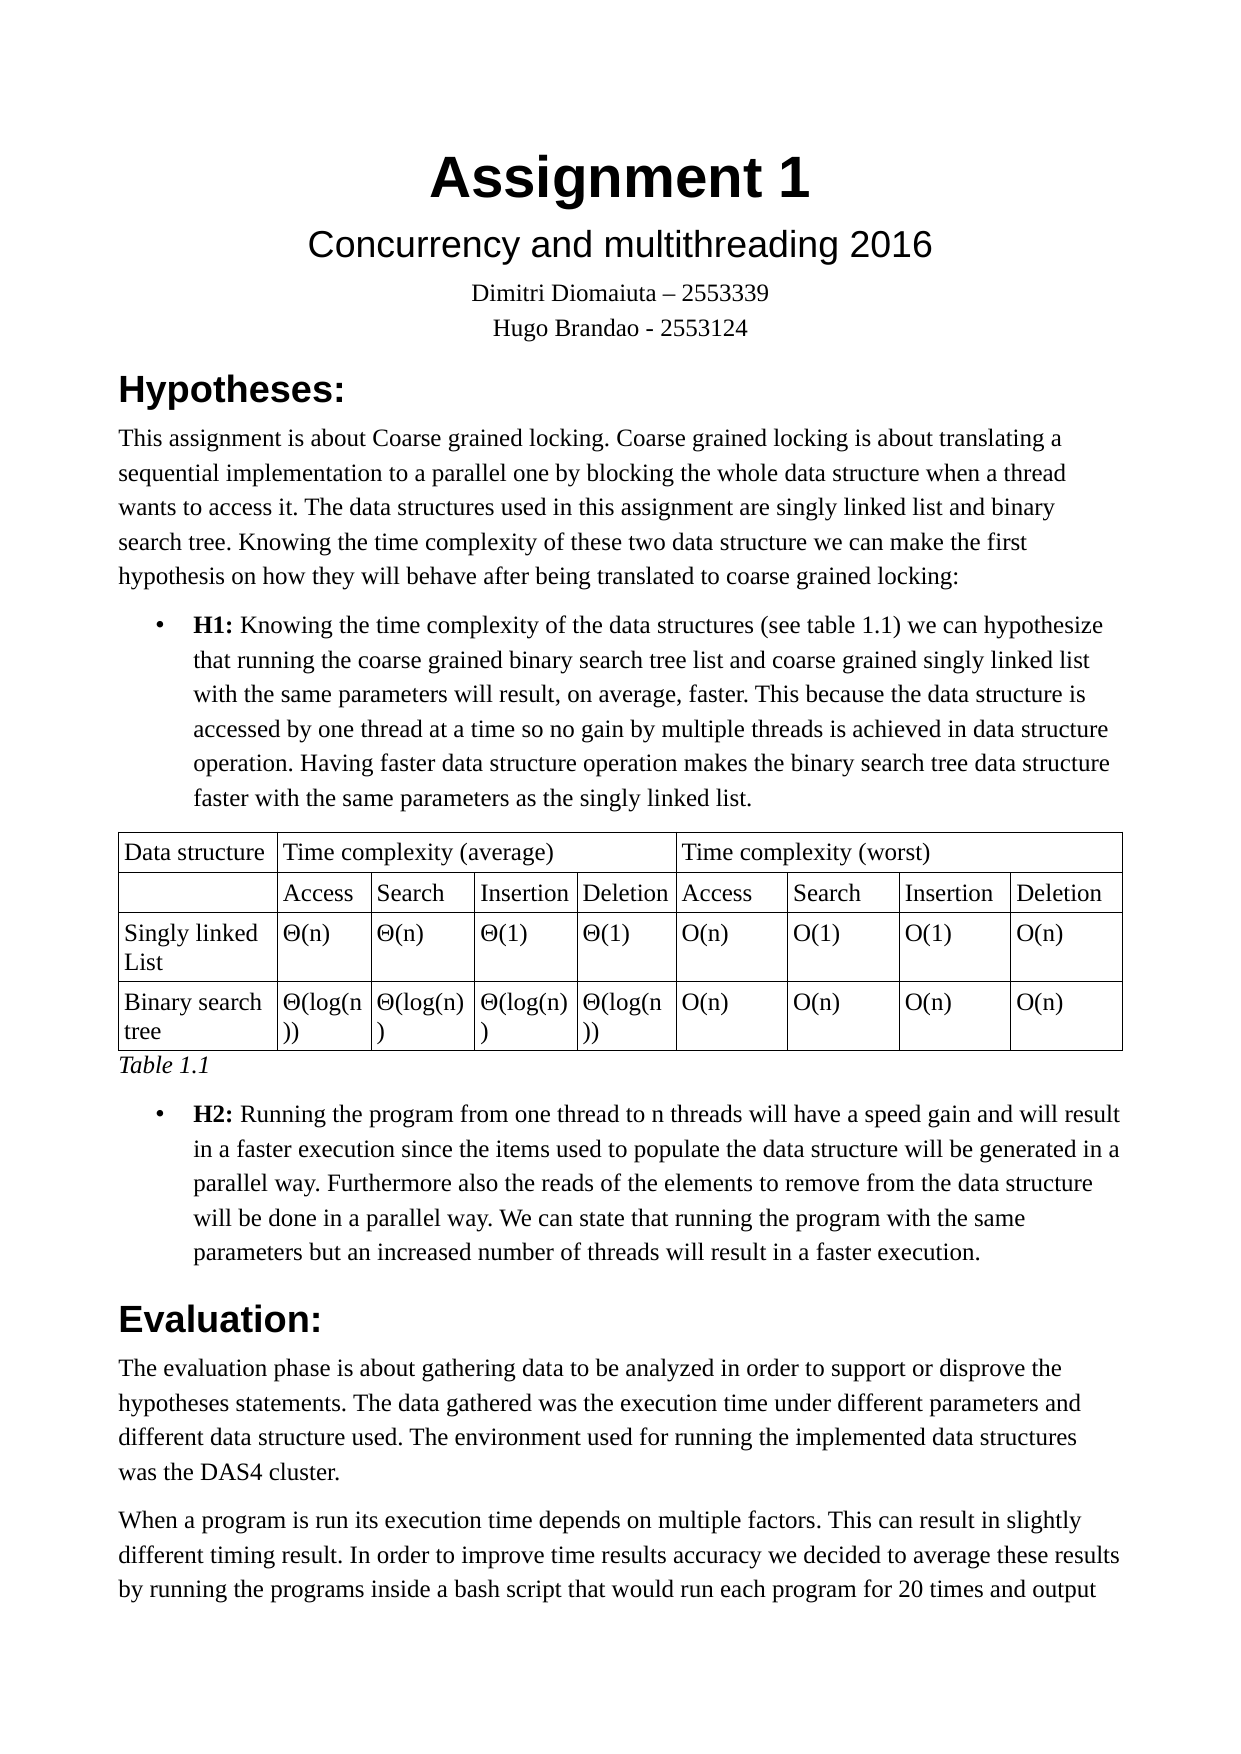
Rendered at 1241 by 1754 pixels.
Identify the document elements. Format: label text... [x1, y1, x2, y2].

table_cell Θ(log(n)) [578, 982, 676, 1050]
table_cell O(n) [677, 913, 787, 981]
list H2: Running the program from one thread to n threads will have a speed gain and will result in a faster execution since the items used to populate the data structure will be generated in a parallel way. Furthermore also the reads of the elements to remove from the data structure will be done in a parallel way. We can state that running the program with the same parameters but an increased number of threads will result in a faster execution. [156, 1099, 1122, 1266]
table_cell Deletion [1011, 873, 1122, 912]
text The evaluation phase is about gathering data to be analyzed in order to support or disprove the hypotheses statements. The data gathered was the execution time under different parameters and different data structure used. The environment used for running the implemented data structures was the DAS4 cluster. [118, 1353, 1122, 1485]
table_header Time complexity (worst) [677, 833, 1122, 872]
table_cell Θ(n) [278, 913, 371, 981]
list H1: Knowing the time complexity of the data structures (see table 1.1) we can hypothesize that running the coarse grained binary search tree list and coarse grained singly linked list with the same parameters will result, on average, faster. This because the data structure is accessed by one thread at a time so no gain by multiple threads is achieved in data structure operation. Having faster data structure operation makes the binary search tree data structure faster with the same parameters as the singly linked list. [156, 610, 1122, 811]
table_cell O(1) [900, 913, 1010, 981]
table_cell Θ(log(n)) [278, 982, 371, 1050]
table_cell Insertion [900, 873, 1010, 912]
table_cell [119, 873, 277, 912]
table_cell O(n) [788, 982, 899, 1050]
table_cell Search [372, 873, 474, 912]
table_cell O(n) [1011, 982, 1122, 1050]
subtitle Evaluation: [118, 1297, 1122, 1341]
table_cell Singly linked List [119, 913, 277, 981]
subtitle Concurrency and multithreading 2016 [118, 223, 1122, 266]
table_cell O(n) [1011, 913, 1122, 981]
text Dimitri Diomaiuta – 2553339 [118, 278, 1122, 307]
subtitle Hypotheses: [118, 367, 1122, 411]
table_cell O(n) [900, 982, 1010, 1050]
table_header Data structure [119, 833, 277, 872]
table_cell O(n) [677, 982, 787, 1050]
table_cell Θ(1) [578, 913, 676, 981]
table_cell Binary search tree [119, 982, 277, 1050]
table_cell O(1) [788, 913, 899, 981]
table_cell Search [788, 873, 899, 912]
table_cell Access [677, 873, 787, 912]
text This assignment is about Coarse grained locking. Coarse grained locking is about translating a sequential implementation to a parallel one by blocking the whole data structure when a thread wants to access it. The data structures used in this assignment are singly linked list and binary search tree. Knowing the time complexity of these two data structure we can make the first hypothesis on how they will behave after being translated to coarse grained locking: [118, 423, 1122, 590]
table_cell Deletion [578, 873, 676, 912]
table_cell Θ(1) [475, 913, 577, 981]
text Table 1.1 [118, 1051, 1122, 1079]
text When a program is run its execution time depends on multiple factors. This can result in slightly different timing result. In order to improve time results accuracy we decided to average these results by running the programs inside a bash script that would run each program for 20 times and output [118, 1506, 1122, 1603]
title Assignment 1 [118, 143, 1122, 210]
table_cell Θ(n) [372, 913, 474, 981]
table_cell Θ(log(n)) [475, 982, 577, 1050]
table_header Time complexity (average) [278, 833, 676, 872]
text Hugo Brandao - 2553124 [118, 313, 1122, 342]
table_cell Access [278, 873, 371, 912]
table_cell Insertion [475, 873, 577, 912]
table_cell Θ(log(n)) [372, 982, 474, 1050]
